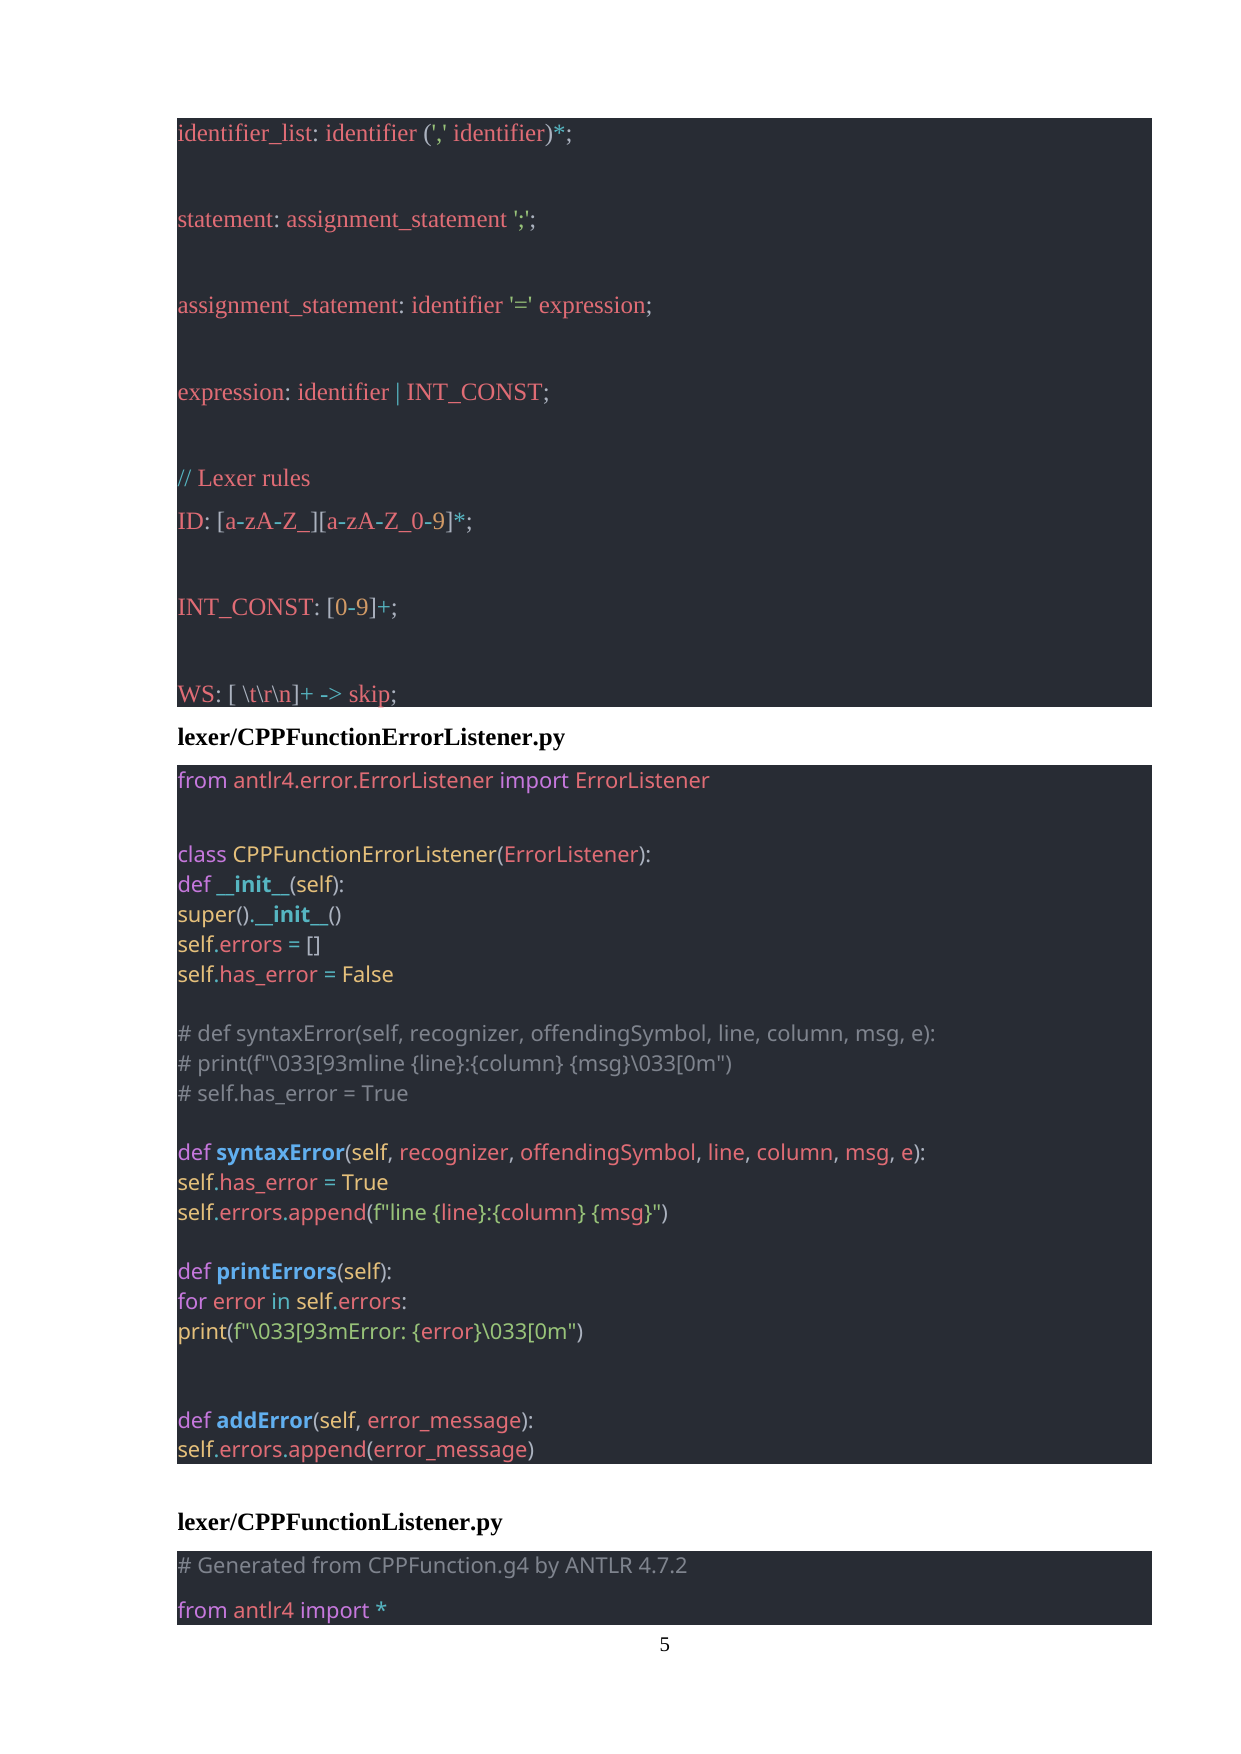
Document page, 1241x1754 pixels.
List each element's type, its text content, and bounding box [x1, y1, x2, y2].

text // Lexer rules [177, 463, 1152, 492]
text lexer/CPPFunctionListener.py [177, 1507, 1152, 1536]
text def syntaxError(self, recognizer, offendingSymbol, line, column, msg, e): [177, 1137, 1152, 1167]
text ID: [a-zA-Z_][a-zA-Z_0-9]*; [177, 506, 1152, 535]
text WS: [ \t\r\n]+ -> skip; [177, 679, 1152, 707]
text INT_CONST: [0-9]+; [177, 592, 1152, 621]
text def printErrors(self): [177, 1256, 1152, 1286]
text identifier_list: identifier (',' identifier)*; [177, 118, 1152, 147]
text # Generated from CPPFunction.g4 by ANTLR 4.7.2 [177, 1551, 1152, 1580]
text statement: assignment_statement ';'; [177, 204, 1152, 233]
text assignment_statement: identifier '=' expression; [177, 291, 1152, 319]
text super().__init__() [177, 899, 1152, 929]
text print(f"\033[93mError: {error}\033[0m") [177, 1316, 1152, 1346]
text # self.has_error = True [177, 1078, 1152, 1107]
text expression: identifier | INT_CONST; [177, 377, 1152, 406]
text def __init__(self): [177, 869, 1152, 899]
text self.errors = [] [177, 929, 1152, 958]
text for error in self.errors: [177, 1286, 1152, 1316]
text def addError(self, error_message): [177, 1405, 1152, 1434]
text lexer/CPPFunctionErrorListener.py [177, 722, 1152, 751]
text self.errors.append(error_message) [177, 1434, 1152, 1464]
text self.errors.append(f"line {line}:{column} {msg}") [177, 1197, 1152, 1226]
text # print(f"\033[93mline {line}:{column} {msg}\033[0m") [177, 1048, 1152, 1078]
text class CPPFunctionErrorListener(ErrorListener): [177, 839, 1152, 869]
text # def syntaxError(self, recognizer, offendingSymbol, line, column, msg, e): [177, 1018, 1152, 1048]
text self.has_error = True [177, 1167, 1152, 1197]
text self.has_error = False [177, 958, 1152, 988]
text from antlr4 import * [177, 1595, 1152, 1625]
text from antlr4.error.ErrorListener import ErrorListener [177, 765, 1152, 795]
